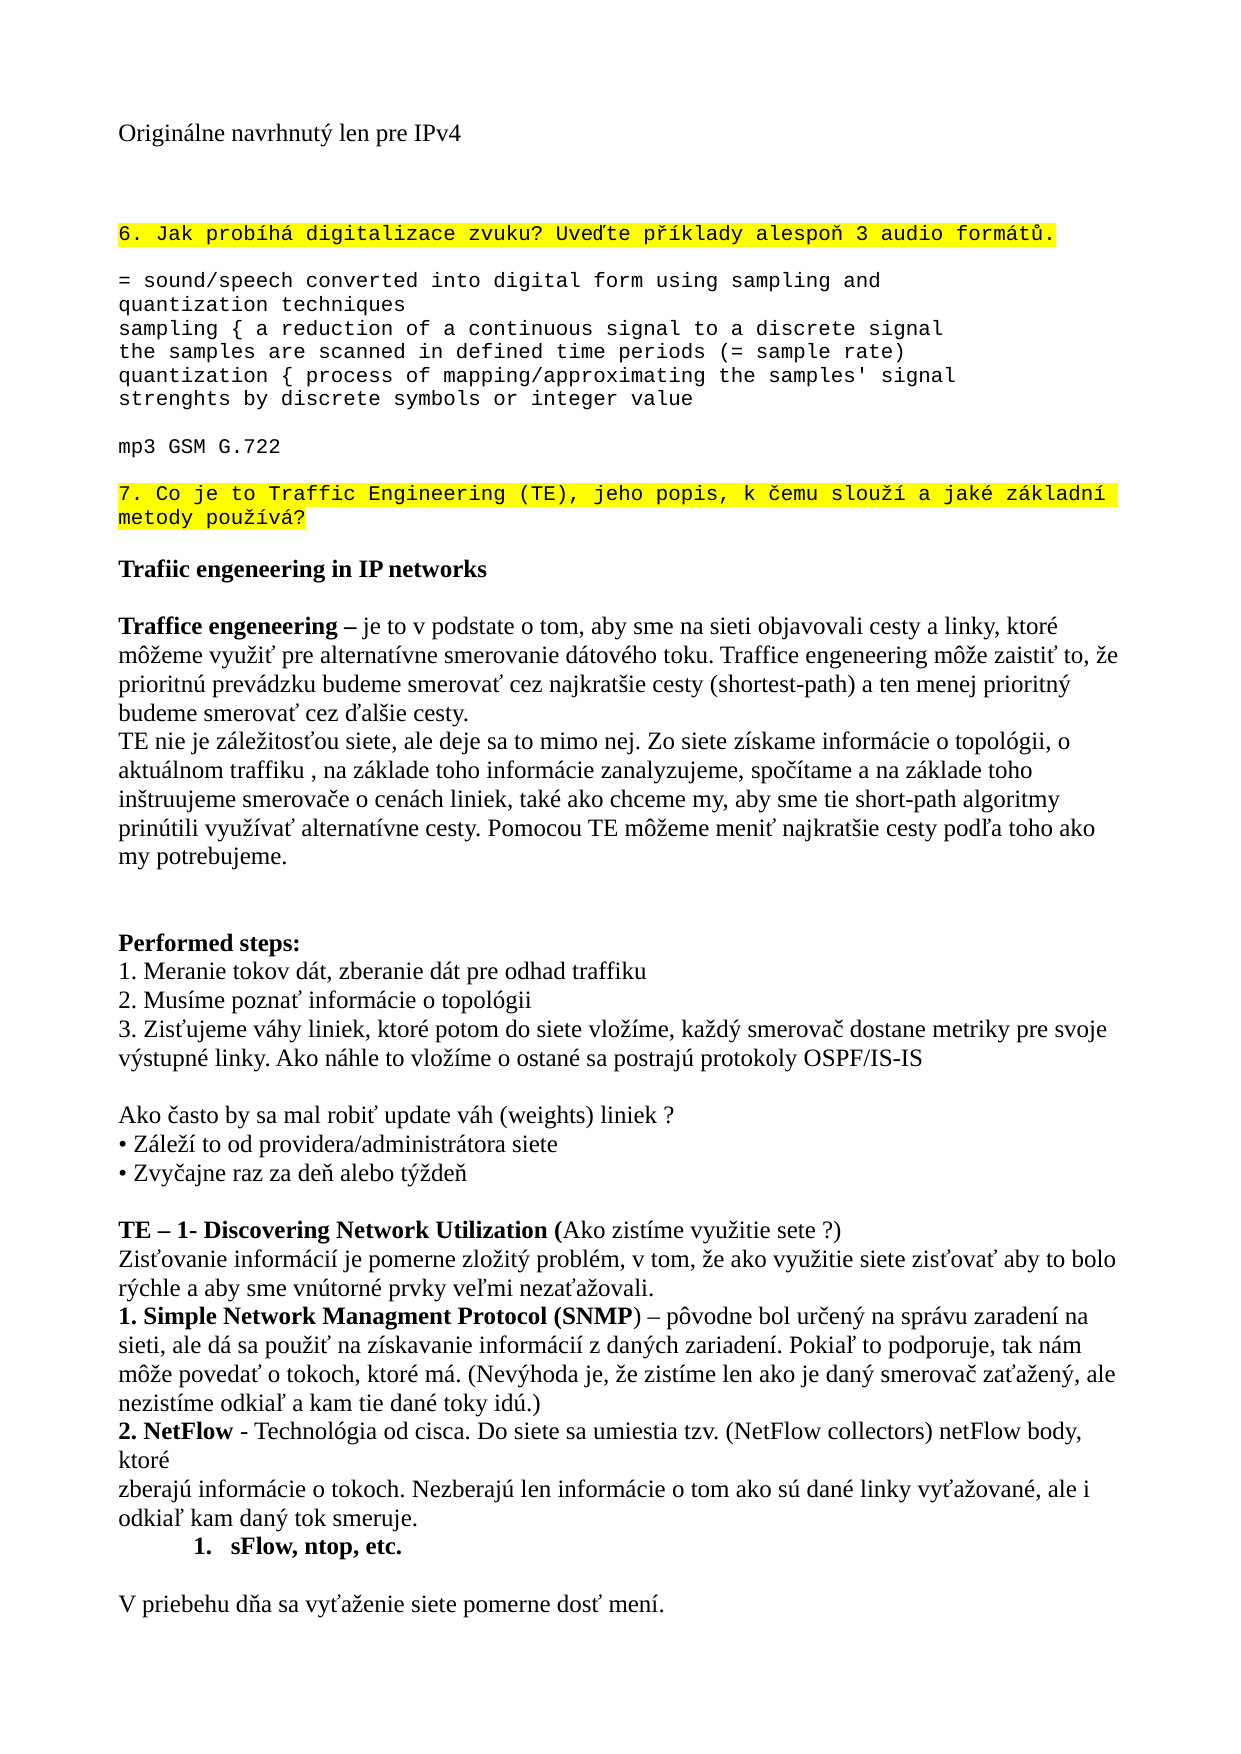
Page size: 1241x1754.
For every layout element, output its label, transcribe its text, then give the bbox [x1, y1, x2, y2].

text strenghts by discrete symbols or integer value [118, 388, 1122, 412]
text 3. Zisťujeme váhy liniek, ktoré potom do siete vložíme, každý smerovač dostane metriky pre svoje výstupné linky. Ako náhle to vložíme o ostané sa postrajú protokoly OSPF/IS-IS [118, 1014, 1122, 1071]
text V priebehu dňa sa vyťaženie siete pomerne dosť mení. [118, 1589, 1122, 1618]
text 6. Jak probíhá digitalizace zvuku? Uveďte příklady alespoň 3 audio formátů. [118, 223, 1122, 247]
text Traffice engeneering – je to v podstate o tom, aby sme na sieti objavovali cesty a linky, ktoré [118, 611, 1122, 640]
text 7. Co je to Traffic Engineering (TE), jeho popis, k čemu slouží a jaké základní metody používá? [118, 483, 1122, 530]
text • Záleží to od providera/administrátora siete [118, 1129, 1122, 1158]
text 1. Simple Network Managment Protocol (SNMP) – pôvodne bol určený na správu zaradení na sieti, ale dá sa použiť na získavanie informácií z daných zariadení. Pokiaľ to podporuje, tak nám môže povedať o tokoch, ktoré má. (Nevýhoda je, že zistíme len ako je daný smerovač zaťažený, ale nezistíme odkiaľ a kam tie dané toky idú.) [118, 1301, 1122, 1416]
text 1. Meranie tokov dát, zberanie dát pre odhad traffiku [118, 956, 1122, 985]
text môžeme využiť pre alternatívne smerovanie dátového toku. Traffice engeneering môže zaistiť to, že prioritnú prevádzku budeme smerovať cez najkratšie cesty (shortest-path) a ten menej prioritný budeme smerovať cez ďalšie cesty. [118, 640, 1122, 726]
text Zisťovanie informácií je pomerne zložitý problém, v tom, že ako využitie siete zisťovať aby to bolo [118, 1244, 1122, 1273]
text the samples are scanned in defined time periods (= sample rate) [118, 341, 1122, 365]
text mp3 GSM G.722 [118, 436, 1122, 459]
text rýchle a aby sme vnútorné prvky veľmi nezaťažovali. [118, 1273, 1122, 1301]
text quantization { process of mapping/approximating the samples' signal [118, 365, 1122, 388]
text TE – 1- Discovering Network Utilization (Ako zistíme využitie sete ?) [118, 1215, 1122, 1244]
text TE nie je záležitosťou siete, ale deje sa to mimo nej. Zo siete získame informácie o topológii, o aktuálnom traffiku , na základe toho informácie zanalyzujeme, spočítame a na základe toho inštruujeme smerovače o cenách liniek, také ako chceme my, aby sme tie short-path algoritmy prinútili využívať alternatívne cesty. Pomocou TE môžeme meniť najkratšie cesty podľa toho ako my potrebujeme. [118, 726, 1122, 870]
text Originálne navrhnutý len pre IPv4 [118, 118, 1122, 147]
text Ako často by sa mal robiť update váh (weights) liniek ? [118, 1100, 1122, 1129]
text zberajú informácie o tokoch. Nezberajú len informácie o tom ako sú dané linky vyťažované, ale i odkiaľ kam daný tok smeruje. [118, 1474, 1122, 1531]
text • Zvyčajne raz za deň alebo týždeň [118, 1158, 1122, 1186]
text sampling { a reduction of a continuous signal to a discrete signal [118, 317, 1122, 341]
text Performed steps: [118, 928, 1122, 956]
list sFlow, ntop, etc. [193, 1531, 1122, 1560]
text quantization techniques [118, 294, 1122, 317]
text Trafiic engeneering in IP networks [118, 554, 1122, 583]
text = sound/speech converted into digital form using sampling and [118, 270, 1122, 294]
text 2. Musíme poznať informácie o topológii [118, 985, 1122, 1014]
text 2. NetFlow - Technológia od cisca. Do siete sa umiestia tzv. (NetFlow collectors) netFlow body, ktoré [118, 1416, 1122, 1474]
